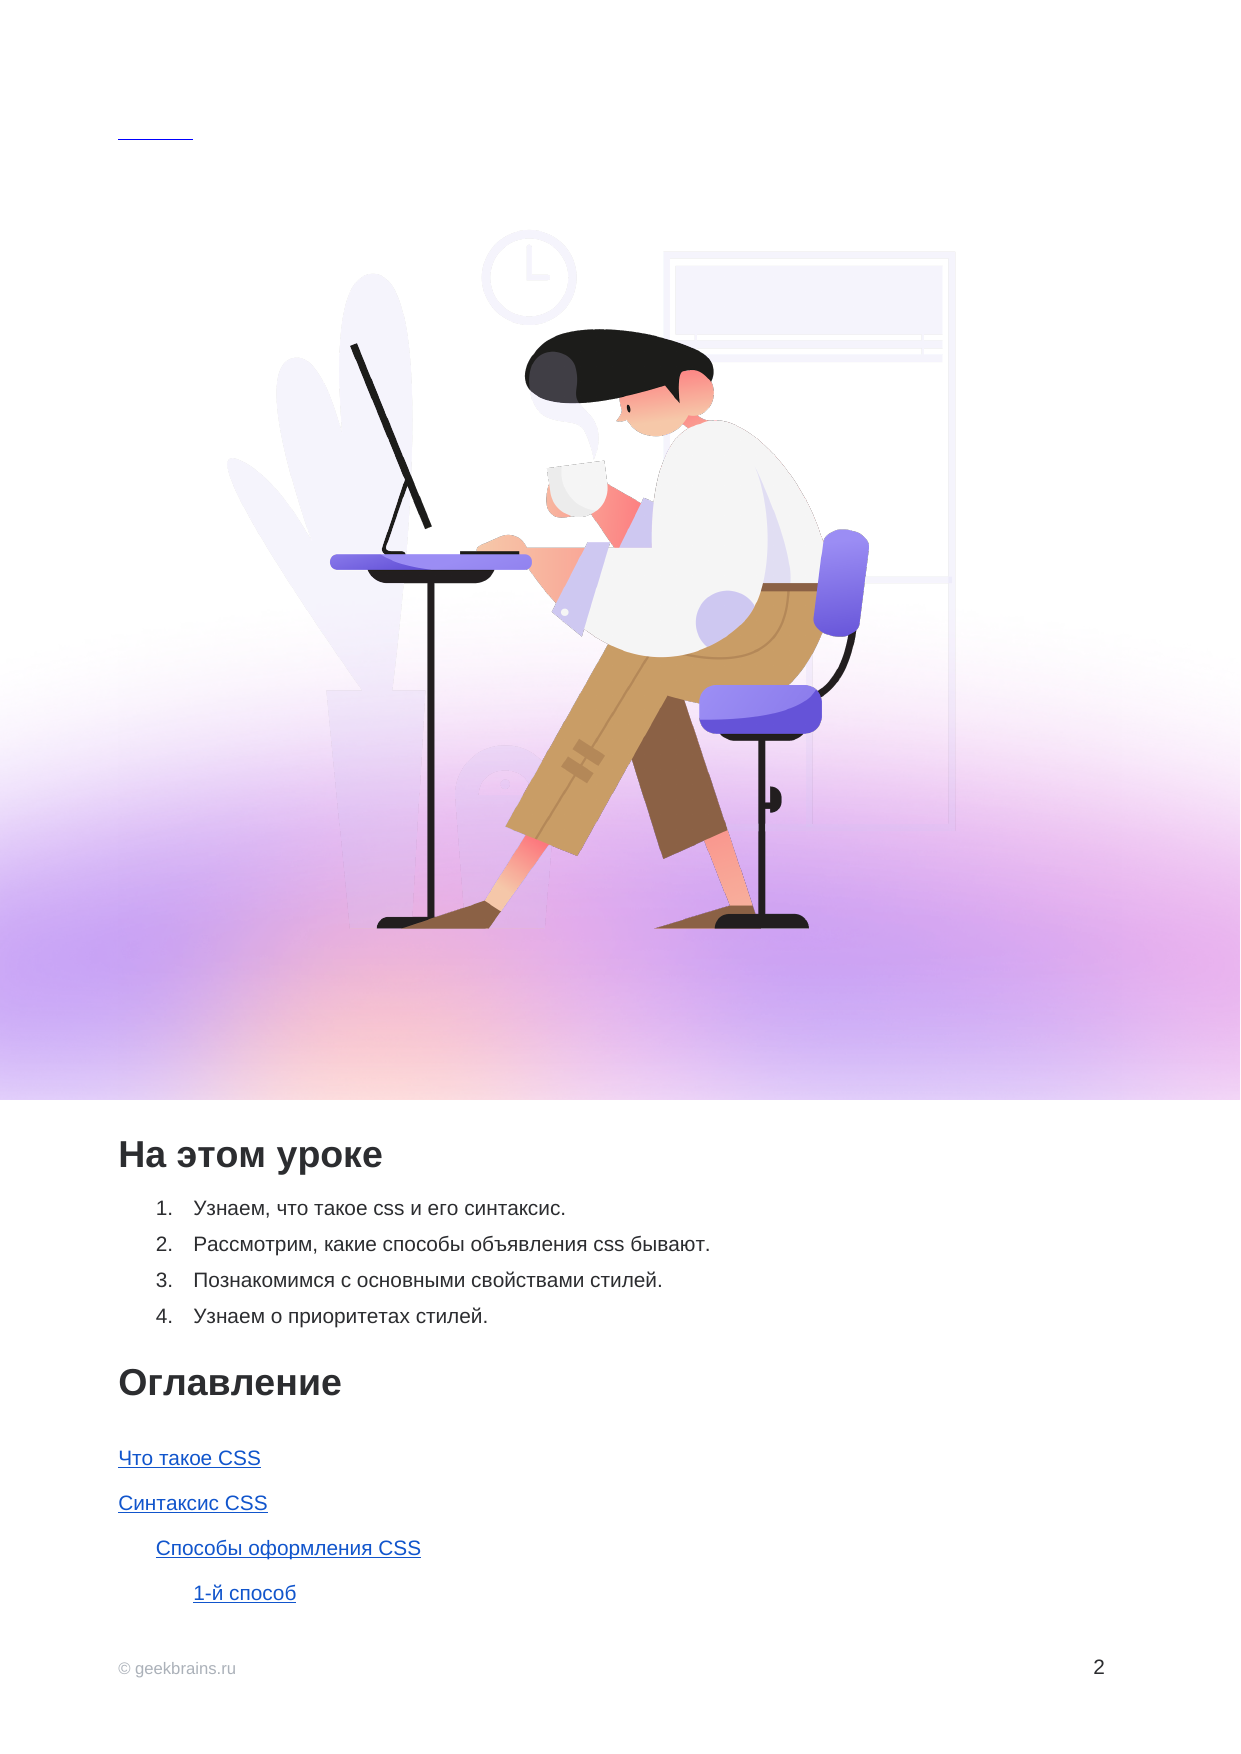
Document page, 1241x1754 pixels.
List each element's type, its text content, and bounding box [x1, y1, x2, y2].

list Узнаем, что такое css и его синтаксис. [156, 1196, 1122, 1220]
text Что такое CSS [118, 1446, 1122, 1470]
picture [0, 211, 1241, 1100]
text Оглавление [118, 1361, 1122, 1404]
text Способы оформления CSS [156, 1536, 1122, 1560]
text На этом уроке [118, 1100, 1122, 1175]
text 1-й способ [193, 1581, 1122, 1604]
list Узнаем о приоритетах стилей. [156, 1304, 1122, 1328]
text [118, 345, 318, 563]
text [922, 345, 1122, 563]
list Рассмотрим, какие способы объявления css бывают. [156, 1232, 1122, 1256]
list Познакомимся с основными свойствами стилей. [156, 1268, 1122, 1292]
text Синтаксис СSS [118, 1491, 1122, 1515]
